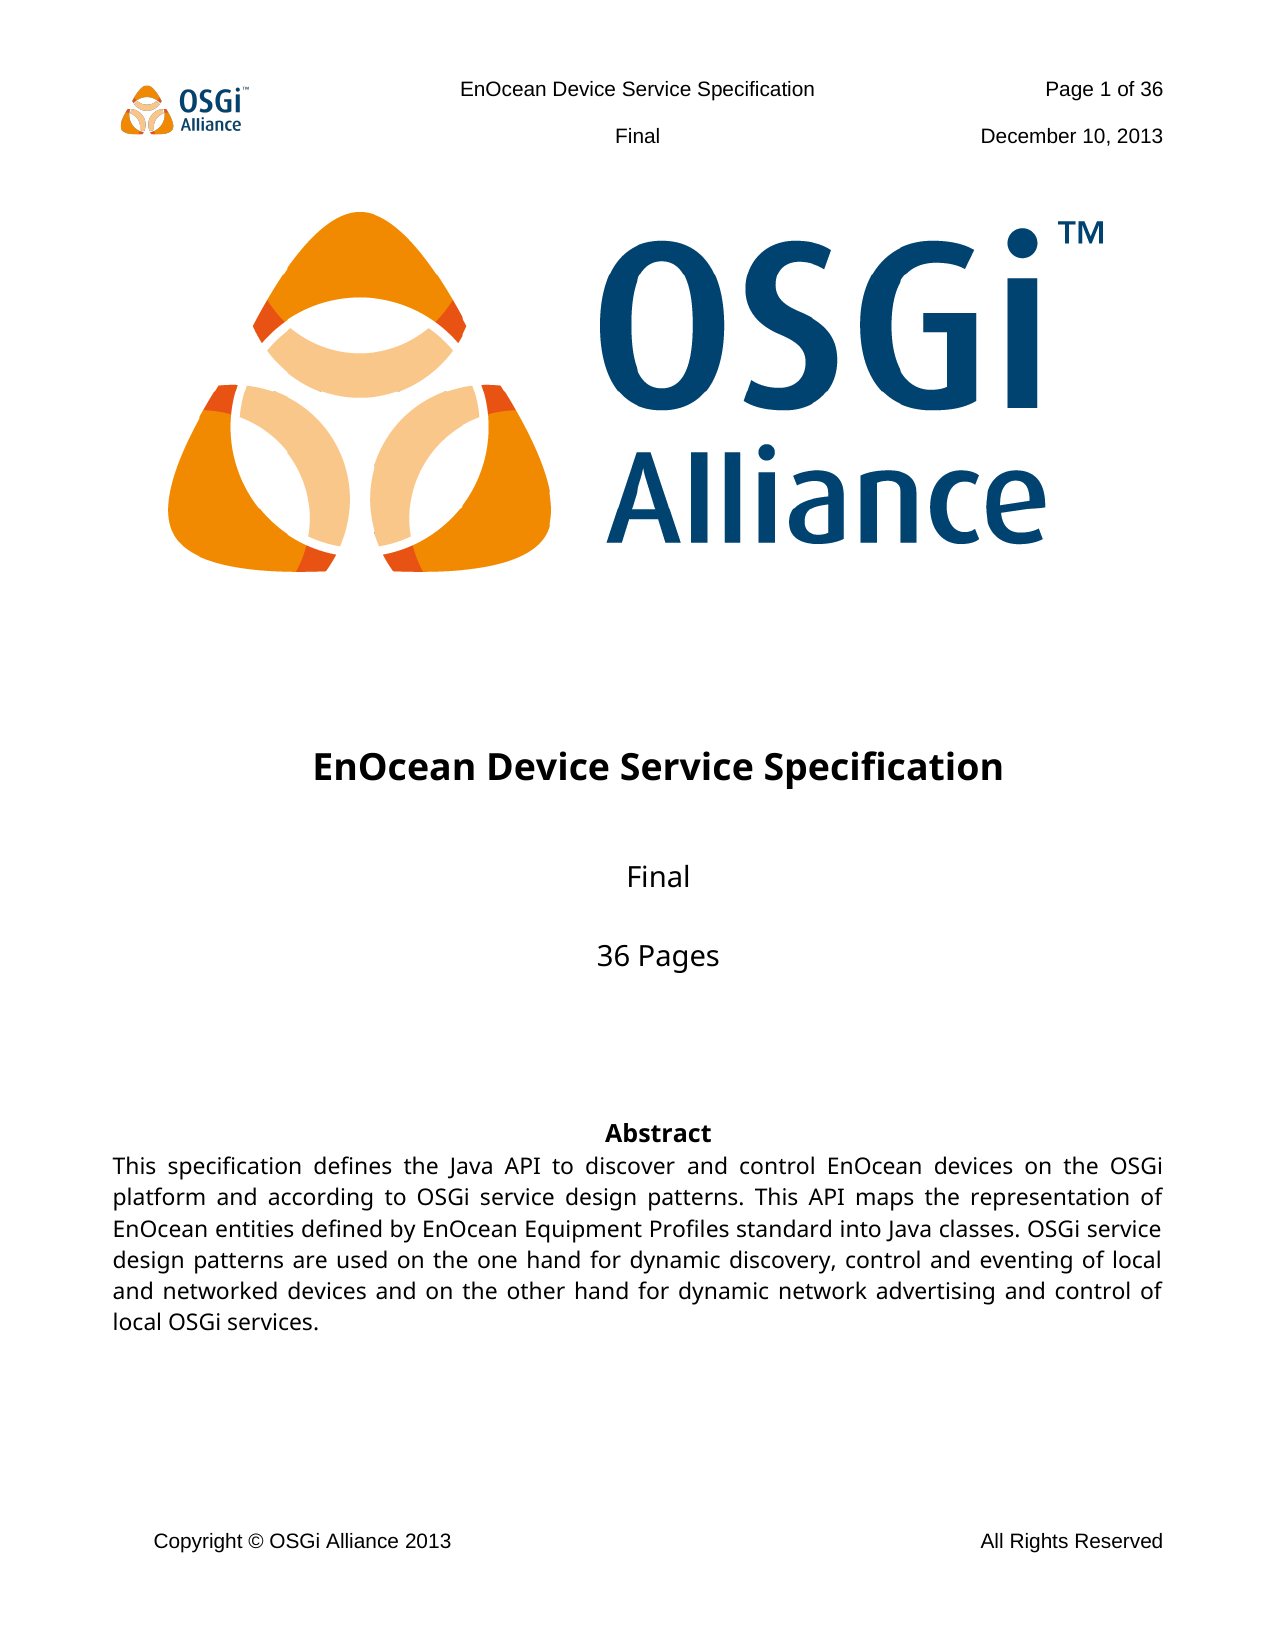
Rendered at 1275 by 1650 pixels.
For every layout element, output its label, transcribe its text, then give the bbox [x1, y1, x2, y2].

title EnOcean Device Service Specification [153, 741, 1163, 792]
picture [112, 158, 1163, 626]
title Final 33 Pages [153, 856, 1163, 975]
text Abstract [153, 1116, 1163, 1150]
picture [113, 78, 257, 142]
text This specification defines the Java API to discover and control EnOcean devices on the OSGi platform and according to OSGi service design patterns. This API maps the representation of EnOcean entities defined by EnOcean Equipment Profiles standard into Java classes. OSGi service design patterns are used on the one hand for dynamic discovery, control and eventing of local and networked devices and on the other hand for dynamic network advertising and control of local OSGi services. [112, 1150, 1163, 1338]
